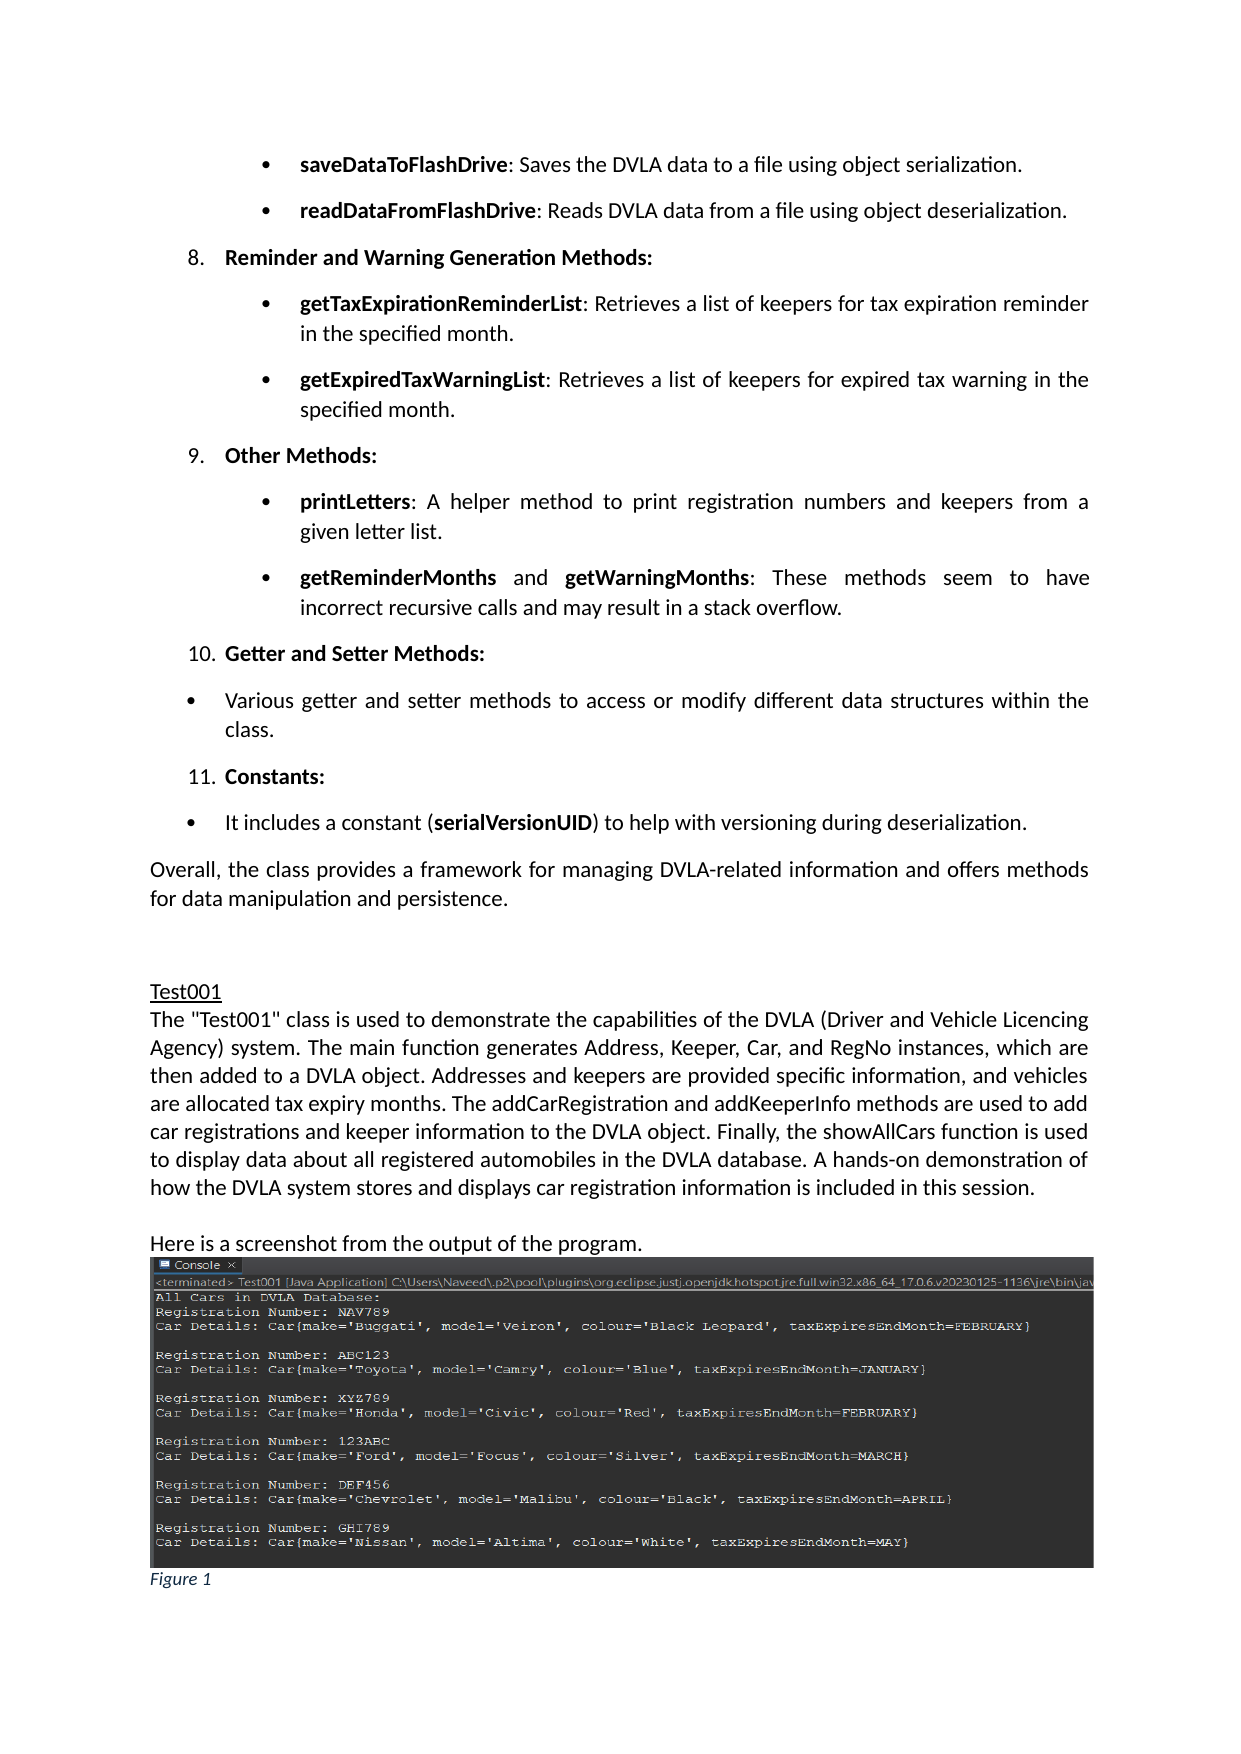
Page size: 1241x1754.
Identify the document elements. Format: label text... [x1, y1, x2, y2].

list getReminderMonths and getWarningMonths: These methods seem to have incorrect recursive calls and may result in a stack overflow. [262, 563, 1090, 621]
list saveDataToFlashDrive: Saves the DVLA data to a file using object serialization. [262, 150, 1090, 178]
list getExpiredTaxWarningList: Retrieves a list of keepers for expired tax warning in the specified month. [262, 365, 1090, 423]
list Other Methods: [187, 441, 1090, 469]
list It includes a constant (serialVersionUID) to help with versioning during deserialization. [187, 808, 1090, 836]
text Figure 1 [150, 1568, 1090, 1591]
text The "Test001" class is used to demonstrate the capabilities of the DVLA (Driver and Vehicle Licencing Agency) system. The main function generates Address, Keeper, Car, and RegNo instances, which are then added to a DVLA object. Addresses and keepers are provided specific information, and vehicles are allocated tax expiry months. The addCarRegistration and addKeeperInfo methods are used to add car registrations and keeper information to the DVLA object. Finally, the showAllCars function is used to display data about all registered automobiles in the DVLA database. A hands-on demonstration of how the DVLA system stores and displays car registration information is included in this session. [150, 1005, 1090, 1201]
list printLetters: A helper method to print registration numbers and keepers from a given letter list. [262, 487, 1090, 545]
list Reminder and Warning Generation Methods: [187, 243, 1090, 271]
text Test001 [150, 977, 1090, 1005]
list getTaxExpirationReminderList: Retrieves a list of keepers for tax expiration reminder in the specified month. [262, 289, 1090, 347]
list Getter and Setter Methods: [187, 639, 1090, 668]
text Overall, the class provides a framework for managing DVLA-related information and offers methods for data manipulation and persistence. [150, 855, 1090, 912]
list readDataFromFlashDrive: Reads DVLA data from a file using object deserialization. [262, 196, 1090, 224]
text Here is a screenshot from the output of the program. [150, 1229, 1090, 1257]
list Constants: [187, 762, 1090, 790]
list Various getter and setter methods to access or modify different data structures within the class. [187, 686, 1090, 744]
